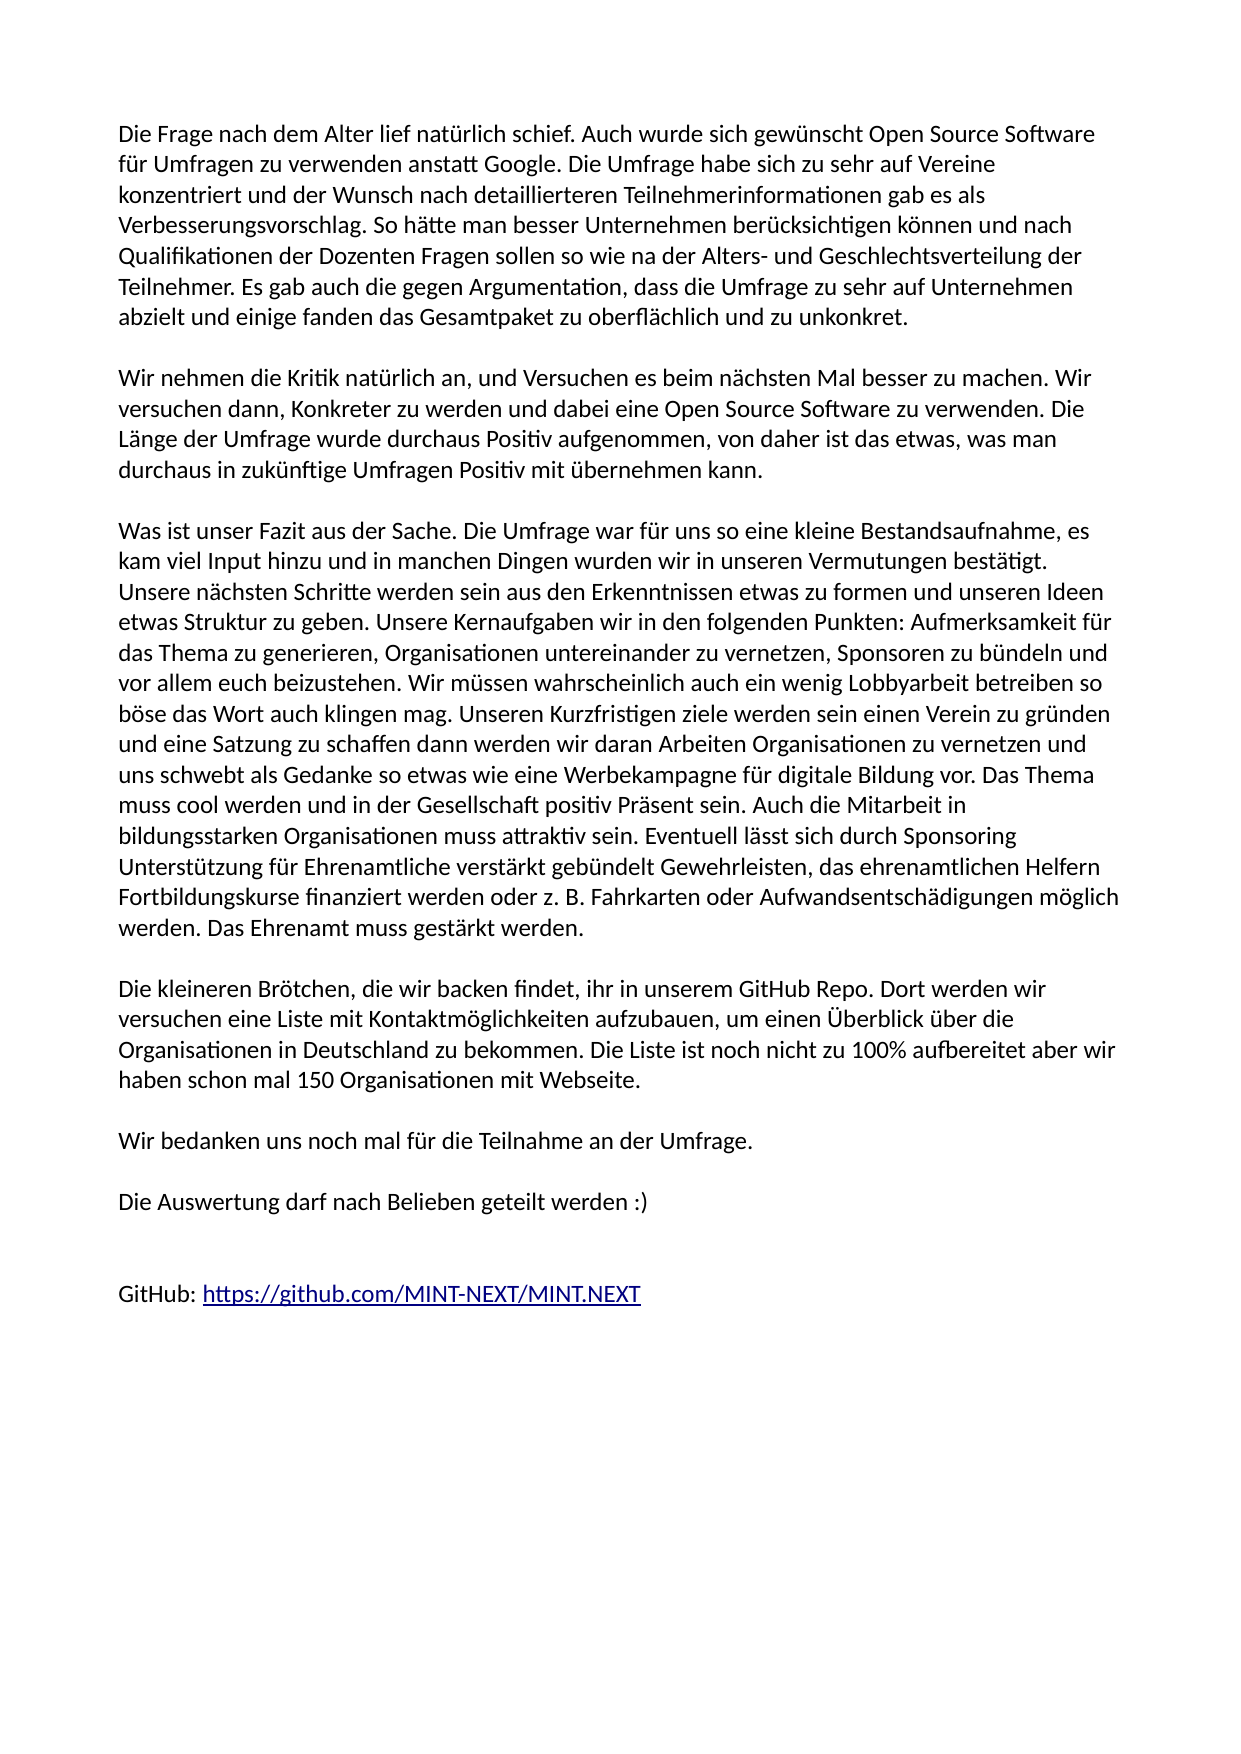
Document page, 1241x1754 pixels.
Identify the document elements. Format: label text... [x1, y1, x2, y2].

text Wir bedanken uns noch mal für die Teilnahme an der Umfrage. [118, 1125, 1122, 1156]
text Die Auswertung darf nach Belieben geteilt werden :) [118, 1186, 1122, 1217]
text Die Frage nach dem Alter lief natürlich schief. Auch wurde sich gewünscht Open Source Software für Umfragen zu verwenden anstatt Google. Die Umfrage habe sich zu sehr auf Vereine konzentriert und der Wunsch nach detaillierteren Teilnehmerinformationen gab es als Verbesserungsvorschlag. So hätte man besser Unternehmen berücksichtigen können und nach Qualifikationen der Dozenten Fragen sollen so wie na der Alters- und Geschlechtsverteilung der Teilnehmer. Es gab auch die gegen Argumentation, dass die Umfrage zu sehr auf Unternehmen abzielt und einige fanden das Gesamtpaket zu oberflächlich und zu unkonkret. [118, 118, 1122, 332]
text Wir nehmen die Kritik natürlich an, und Versuchen es beim nächsten Mal besser zu machen. Wir versuchen dann, Konkreter zu werden und dabei eine Open Source Software zu verwenden. Die Länge der Umfrage wurde durchaus Positiv aufgenommen, von daher ist das etwas, was man durchaus in zukünftige Umfragen Positiv mit übernehmen kann. [118, 362, 1122, 484]
text Was ist unser Fazit aus der Sache. Die Umfrage war für uns so eine kleine Bestandsaufnahme, es kam viel Input hinzu und in manchen Dingen wurden wir in unseren Vermutungen bestätigt. Unsere nächsten Schritte werden sein aus den Erkenntnissen etwas zu formen und unseren Ideen etwas Struktur zu geben. Unsere Kernaufgaben wir in den folgenden Punkten: Aufmerksamkeit für das Thema zu generieren, Organisationen untereinander zu vernetzen, Sponsoren zu bündeln und vor allem euch beizustehen. Wir müssen wahrscheinlich auch ein wenig Lobbyarbeit betreiben so böse das Wort auch klingen mag. Unseren Kurzfristigen ziele werden sein einen Verein zu gründen und eine Satzung zu schaffen dann werden wir daran Arbeiten Organisationen zu vernetzen und uns schwebt als Gedanke so etwas wie eine Werbekampagne für digitale Bildung vor. Das Thema muss cool werden und in der Gesellschaft positiv Präsent sein. Auch die Mitarbeit in bildungsstarken Organisationen muss attraktiv sein. Eventuell lässt sich durch Sponsoring Unterstützung für Ehrenamtliche verstärkt gebündelt Gewehrleisten, das ehrenamtlichen Helfern Fortbildungskurse finanziert werden oder z. B. Fahrkarten oder Aufwandsentschädigungen möglich werden. Das Ehrenamt muss gestärkt werden. [118, 515, 1122, 942]
text GitHub: https://github.com/MINT-NEXT/MINT.NEXT [118, 1278, 1122, 1308]
text Die kleineren Brötchen, die wir backen findet, ihr in unserem GitHub Repo. Dort werden wir versuchen eine Liste mit Kontaktmöglichkeiten aufzubauen, um einen Überblick über die Organisationen in Deutschland zu bekommen. Die Liste ist noch nicht zu 100% aufbereitet aber wir haben schon mal 150 Organisationen mit Webseite. [118, 973, 1122, 1095]
